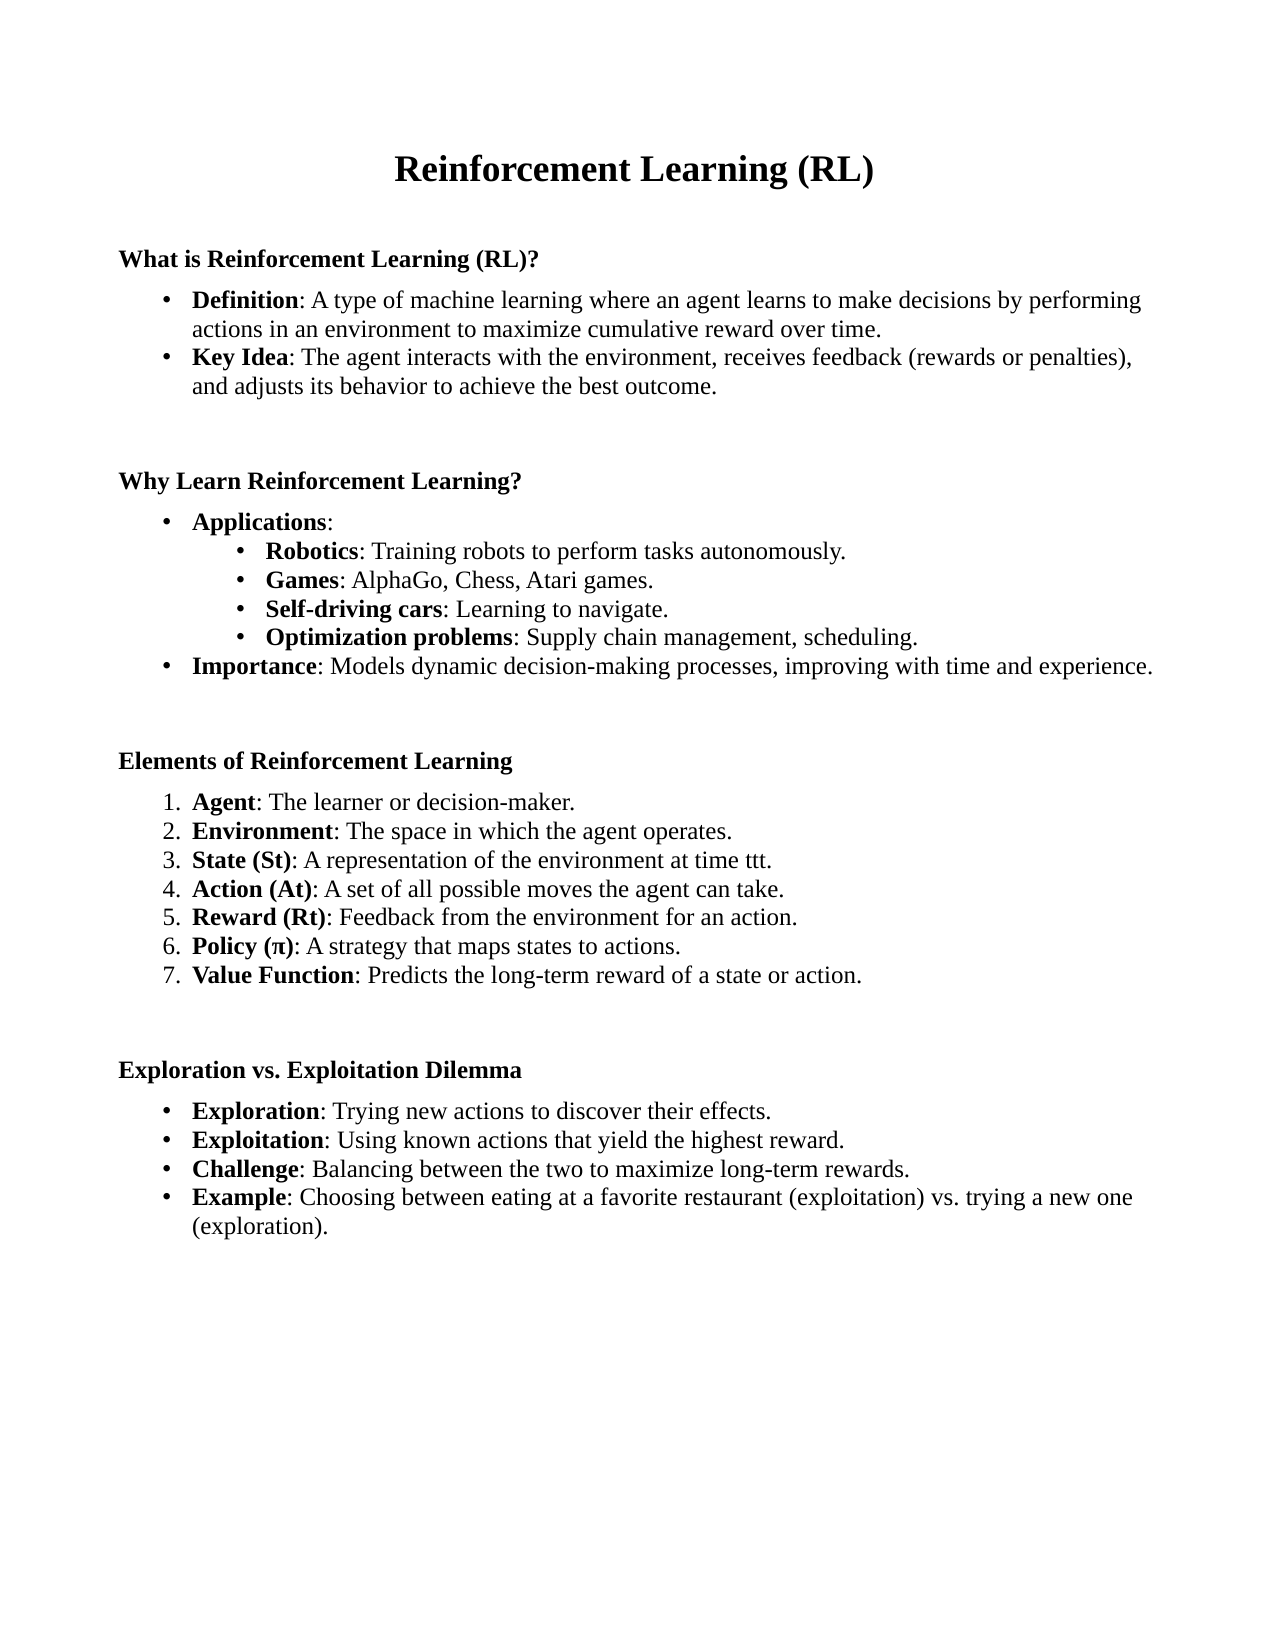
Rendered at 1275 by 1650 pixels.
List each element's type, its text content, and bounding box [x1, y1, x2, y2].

list Key Idea: The agent interacts with the environment, receives feedback (rewards or penalties), and adjusts its behavior to achieve the best outcome. [162, 342, 1157, 400]
list Exploitation: Using known actions that yield the highest reward. [162, 1125, 1157, 1154]
list Value Function: Predicts the long-term reward of a state or action. [162, 960, 1157, 989]
list Exploration: Trying new actions to discover their effects. [162, 1096, 1157, 1125]
list Agent: The learner or decision-maker. [162, 787, 1157, 816]
list Games: AlphaGo, Chess, Atari games. [236, 565, 1157, 594]
list Importance: Models dynamic decision-making processes, improving with time and experience. [162, 651, 1157, 680]
list State (St​): A representation of the environment at time ttt. [162, 845, 1157, 874]
subtitle Exploration vs. Exploitation Dilemma [118, 1055, 1157, 1084]
list Reward (Rt​): Feedback from the environment for an action. [162, 902, 1157, 931]
text Reinforcement Learning (RL) [118, 147, 1157, 190]
subtitle What is Reinforcement Learning (RL)? [118, 244, 1157, 272]
list Optimization problems: Supply chain management, scheduling. [236, 622, 1157, 651]
subtitle Why Learn Reinforcement Learning? [118, 466, 1157, 495]
list Policy (π): A strategy that maps states to actions. [162, 931, 1157, 960]
subtitle Elements of Reinforcement Learning [118, 746, 1157, 775]
list Robotics: Training robots to perform tasks autonomously. [236, 536, 1157, 565]
list Definition: A type of machine learning where an agent learns to make decisions by performing actions in an environment to maximize cumulative reward over time. [162, 285, 1157, 342]
list Challenge: Balancing between the two to maximize long-term rewards. [162, 1154, 1157, 1182]
list Environment: The space in which the agent operates. [162, 816, 1157, 845]
list Action (At​): A set of all possible moves the agent can take. [162, 874, 1157, 902]
list Example: Choosing between eating at a favorite restaurant (exploitation) vs. trying a new one (exploration). [162, 1182, 1157, 1240]
list Applications: [162, 507, 1157, 536]
list Self-driving cars: Learning to navigate. [236, 594, 1157, 622]
